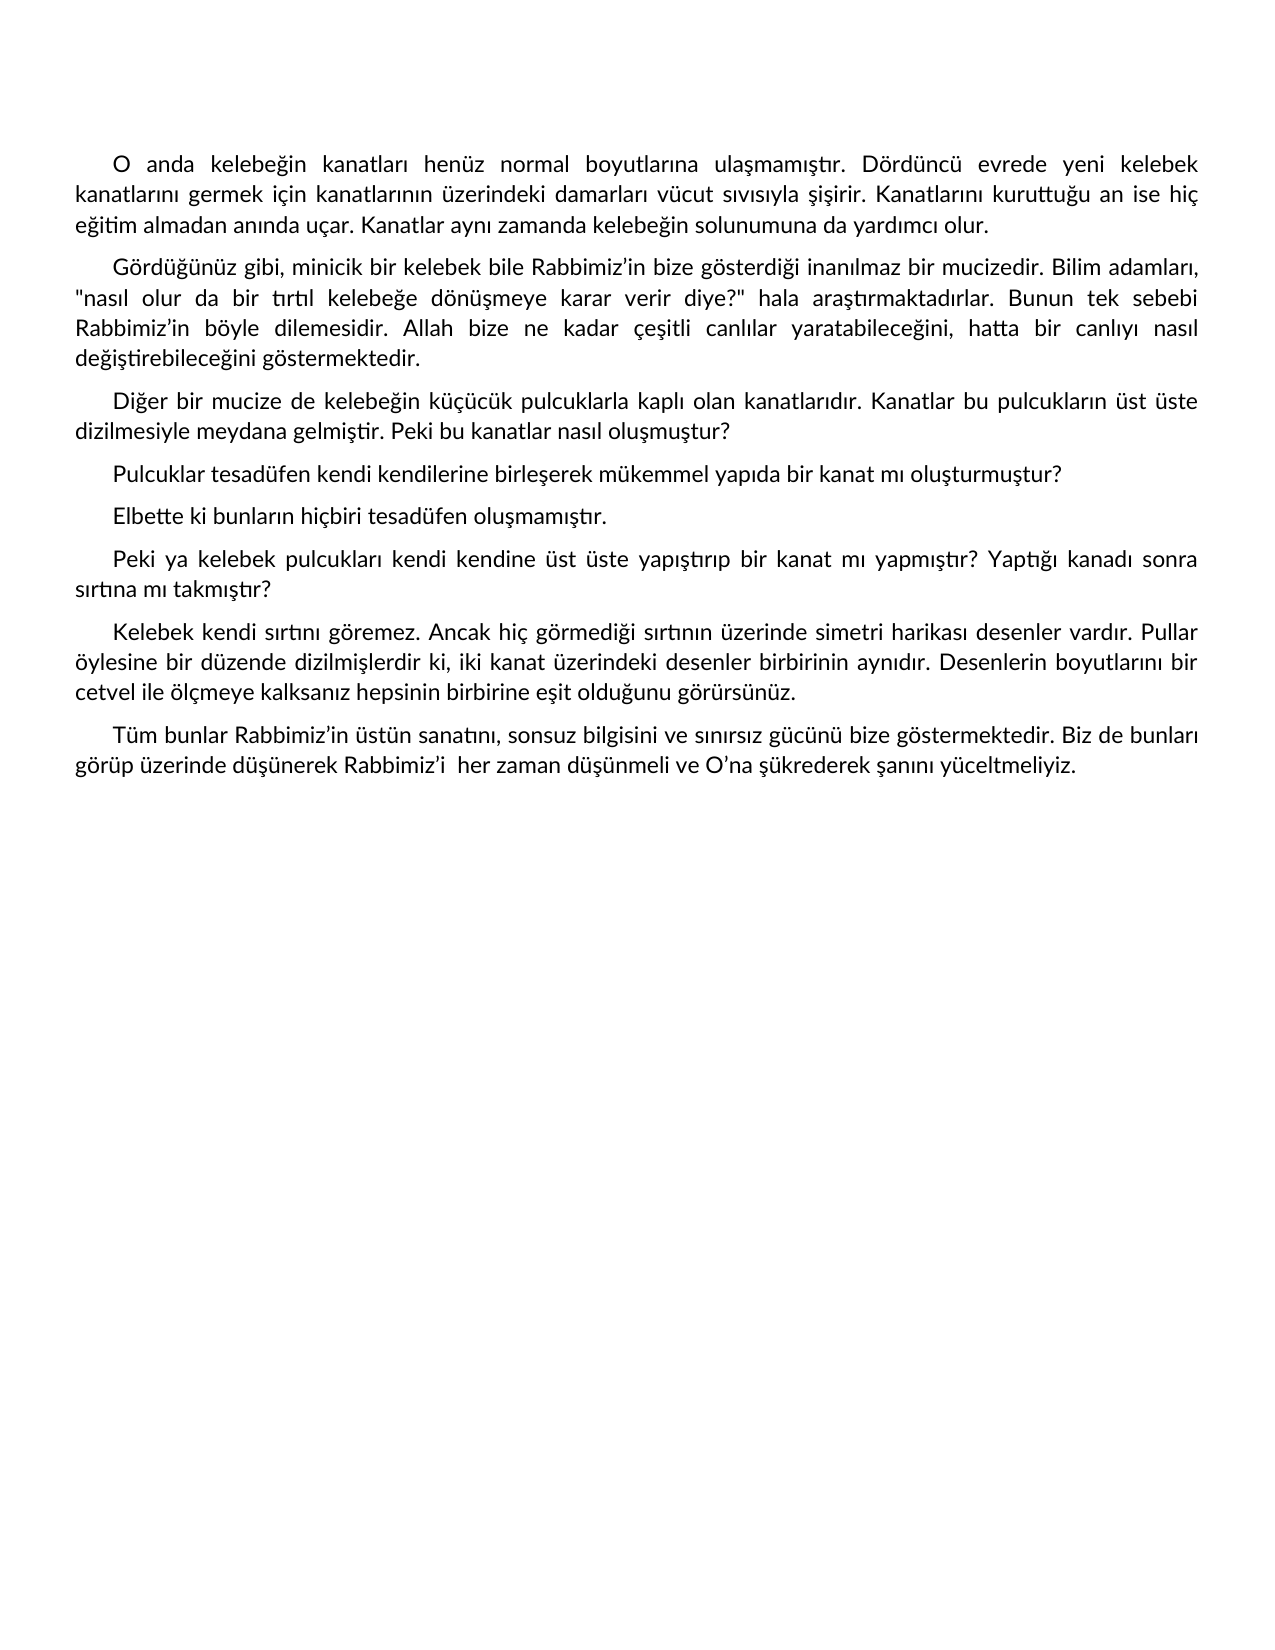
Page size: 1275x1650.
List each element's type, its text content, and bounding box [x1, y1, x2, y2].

text O anda kelebeğin kanatları henüz normal boyutlarına ulaşmamıştır. Dördüncü evrede yeni kelebek kanatlarını germek için kanatlarının üzerindeki damarları vücut sıvısıyla şişirir. Kanatlarını kuruttuğu an ise hiç eğitim almadan anında uçar. Kanatlar aynı zamanda kelebeğin solunumuna da yardımcı olur. [75, 150, 1200, 238]
text Tüm bunlar Rabbimiz’in üstün sanatını, sonsuz bilgisini ve sınırsız gücünü bize göstermektedir. Biz de bunları görüp üzerinde düşünerek Rabbimiz’i her zaman düşünmeli ve O’na şükrederek şanını yüceltmeliyiz. [75, 721, 1200, 778]
text Gördüğünüz gibi, minicik bir kelebek bile Rabbimiz’in bize gösterdiği inanılmaz bir mucizedir. Bilim adamları, "nasıl olur da bir tırtıl kelebeğe dönüşmeye karar verir diye?" hala araştırmaktadırlar. Bunun tek sebebi Rabbimiz’in böyle dilemesidir. Allah bize ne kadar çeşitli canlılar yaratabileceğini, hatta bir canlıyı nasıl değiştirebileceğini göstermektedir. [75, 253, 1200, 371]
text Peki ya kelebek pulcukları kendi kendine üst üste yapıştırıp bir kanat mı yapmıştır? Yaptığı kanadı sonra sırtına mı takmıştır? [75, 545, 1200, 602]
text Elbette ki bunların hiçbiri tesadüfen oluşmamıştır. [75, 502, 1200, 529]
text Kelebek kendi sırtını göremez. Ancak hiç görmediği sırtının üzerinde simetri harikası desenler vardır. Pullar öylesine bir düzende dizilmişlerdir ki, iki kanat üzerindeki desenler birbirinin aynıdır. Desenlerin boyutlarını bir cetvel ile ölçmeye kalksanız hepsinin birbirine eşit olduğunu görürsünüz. [75, 618, 1200, 706]
text Pulcuklar tesadüfen kendi kendilerine birleşerek mükemmel yapıda bir kanat mı oluşturmuştur? [75, 459, 1200, 487]
text Diğer bir mucize de kelebeğin küçücük pulcuklarla kaplı olan kanatlarıdır. Kanatlar bu pulcukların üst üste dizilmesiyle meydana gelmiştir. Peki bu kanatlar nasıl oluşmuştur? [75, 386, 1200, 444]
